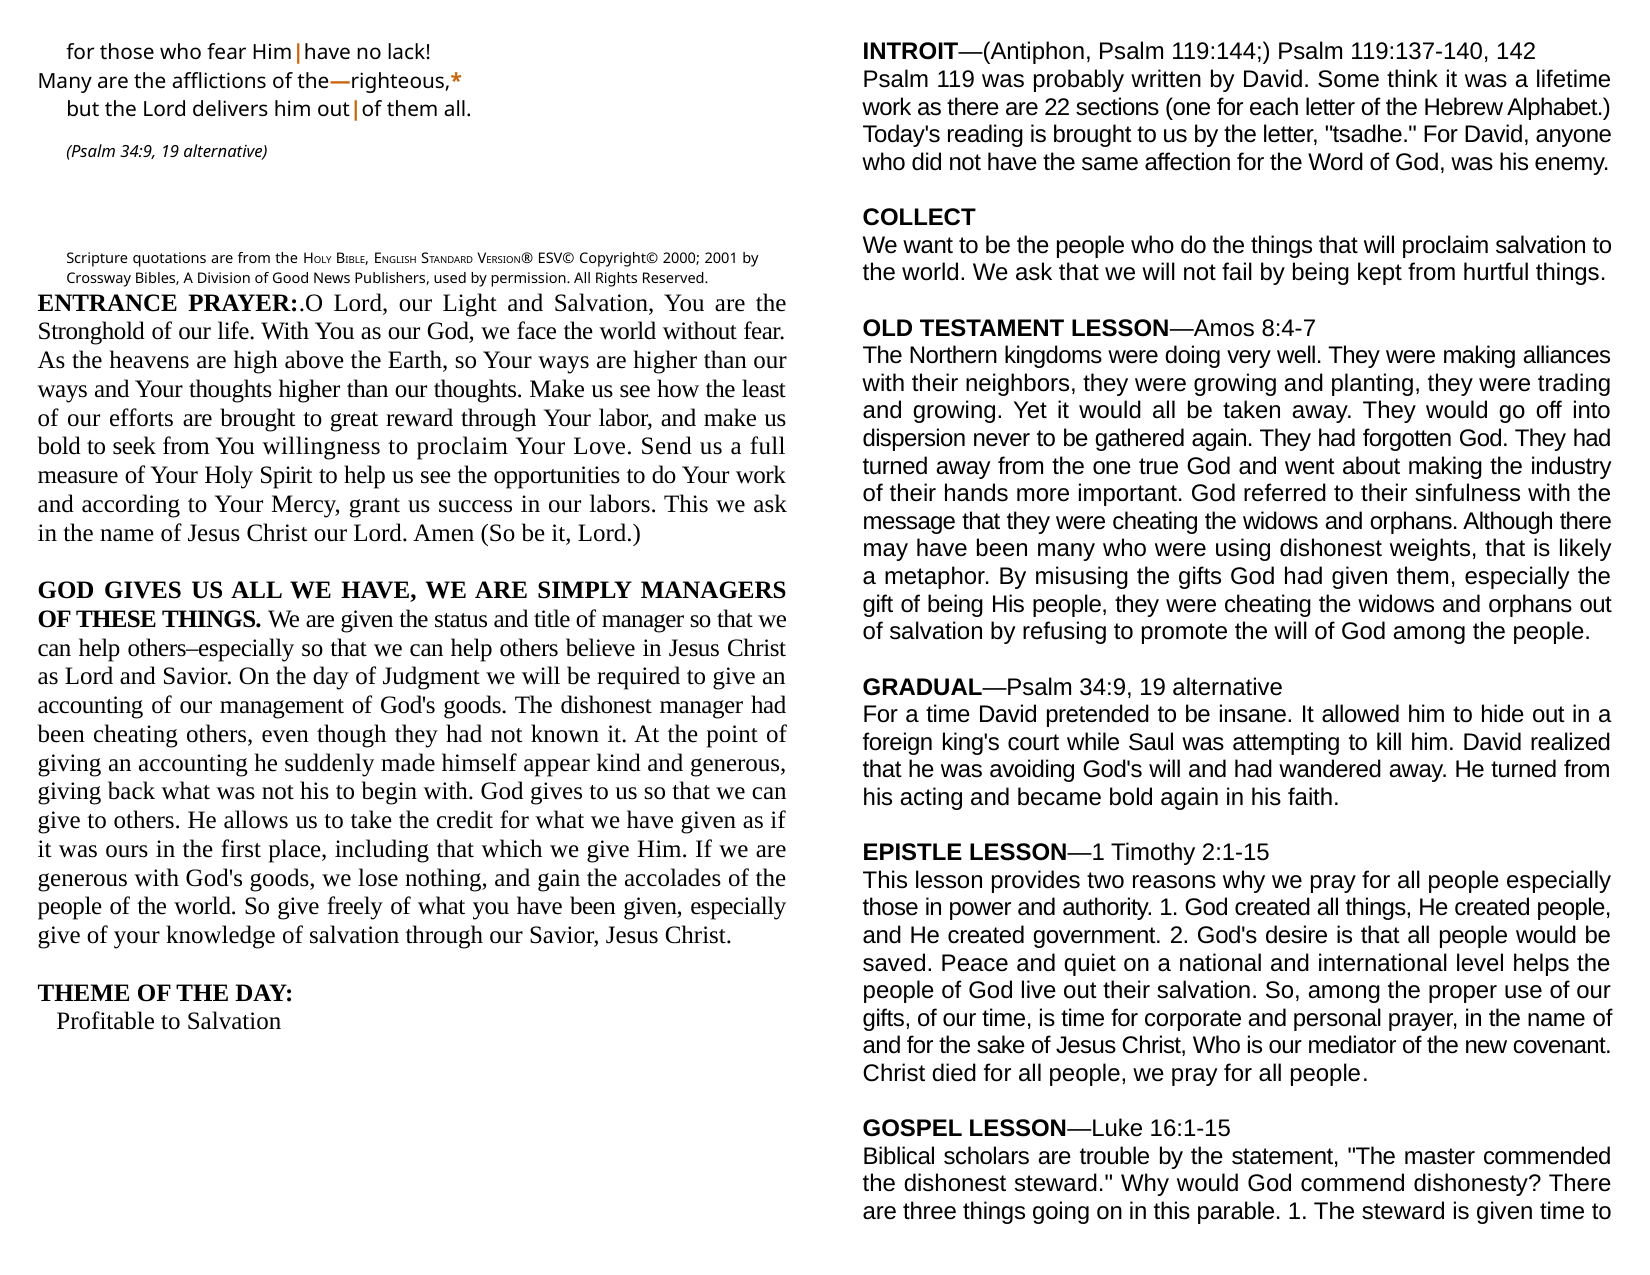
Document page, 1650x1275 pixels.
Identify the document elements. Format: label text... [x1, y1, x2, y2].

text THEME OF THE DAY: [37, 978, 787, 1006]
text The Northern kingdoms were doing very well. They were making alliances with their neighbors, they were growing and planting, they were trading and growing. Yet it would all be taken away. They would go off into dispersion never to be gathered again. They had forgotten God. They had turned away from the one true God and went about making the industry of their hands more important. God referred to their sinfulness with the message that they were cheating the widows and orphans. Although there may have been many who were using dishonest weights, that is likely a metaphor. By misusing the gifts God had given them, especially the gift of being His people, they were cheating the widows and orphans out of salvation by refusing to promote the will of God among the people. [862, 341, 1612, 645]
text Profitable to Salvation [37, 1006, 787, 1035]
text This lesson provides two reasons why we pray for all people especially those in power and authority. 1. God created all things, He created people, and He created government. 2. God's desire is that all people would be saved. Peace and quiet on a national and international level helps the people of God live out their salvation. So, among the proper use of our gifts, of our time, is time for corporate and personal prayer, in the name of and for the sake of Jesus Christ, Who is our mediator of the new covenant. Christ died for all people, we pray for all people. [862, 866, 1612, 1086]
text ENTRANCE PRAYER:.O Lord, our Light and Salvation, You are the Stronghold of our life. With You as our God, we face the world without fear. As the heavens are high above the Earth, so Your ways are higher than our ways and Your thoughts higher than our thoughts. Make us see how the least of our efforts are brought to great reward through Your labor, and make us bold to seek from You willingness to proclaim Your Love. Send us a full measure of Your Holy Spirit to help us see the opportunities to do Your work and according to Your Mercy, grant us success in our labors. This we ask in the name of Jesus Christ our Lord. Amen (So be it, Lord.) [37, 288, 787, 546]
text (Psalm 34:9, 19 alternative) [66, 140, 787, 163]
text Many are the afflictions of the—righteous,* [37, 66, 787, 94]
text Scripture quotations are from the Holy Bible, English Standard Version® ESV© Copyright© 2000; 2001 by Crossway Bibles, A Division of Good News Publishers, used by permission. All Rights Reserved. [66, 248, 759, 288]
text but the Lord delivers him out|of them all. [66, 94, 787, 123]
text Psalm 119 was probably written by David. Some think it was a lifetime work as there are 22 sections (one for each letter of the Hebrew Alphabet.) Today's reading is brought to us by the letter, "tsadhe." For David, anyone who did not have the same affection for the Word of God, was his enemy. [862, 65, 1612, 176]
text for those who fear Him|have no lack! [66, 37, 787, 66]
text EPISTLE LESSON—1 Timothy 2:1-15 [862, 838, 1612, 866]
text COLLECT [862, 203, 1612, 231]
text Biblical scholars are trouble by the statement, "The master commended the dishonest steward." Why would God commend dishonesty? There are three things going on in this parable. 1. The steward is given time to [862, 1142, 1612, 1224]
text We want to be the people who do the things that will proclaim salvation to the world. We ask that we will not fail by being kept from hurtful things. [862, 231, 1612, 286]
text OLD TESTAMENT LESSON—Amos 8:4-7 [862, 313, 1612, 341]
text For a time David pretended to be insane. It allowed him to hide out in a foreign king's court while Saul was attempting to kill him. David realized that he was avoiding God's will and had wandered away. He turned from his acting and became bold again in his faith. [862, 700, 1612, 810]
text GOSPEL LESSON—Luke 16:1-15 [862, 1114, 1612, 1142]
text INTROIT—(Antiphon, Psalm 119:144;) Psalm 119:137-140, 142 [862, 37, 1612, 65]
text GRADUAL—Psalm 34:9, 19 alternative [862, 672, 1612, 700]
text GOD GIVES US ALL WE HAVE, WE ARE SIMPLY MANAGERS OF THESE THINGS. We are given the status and title of manager so that we can help others–especially so that we can help others believe in Jesus Christ as Lord and Savior. On the day of Judgment we will be required to give an accounting of our management of God's goods. The dishonest manager had been cheating others, even though they had not known it. At the point of giving an accounting he suddenly made himself appear kind and generous, giving back what was not his to begin with. God gives to us so that we can give to others. He allows us to take the credit for what we have given as if it was ours in the first place, including that which we give Him. If we are generous with God's goods, we lose nothing, and gain the accolades of the people of the world. So give freely of what you have been given, especially give of your knowledge of salvation through our Savior, Jesus Christ. [37, 575, 787, 949]
